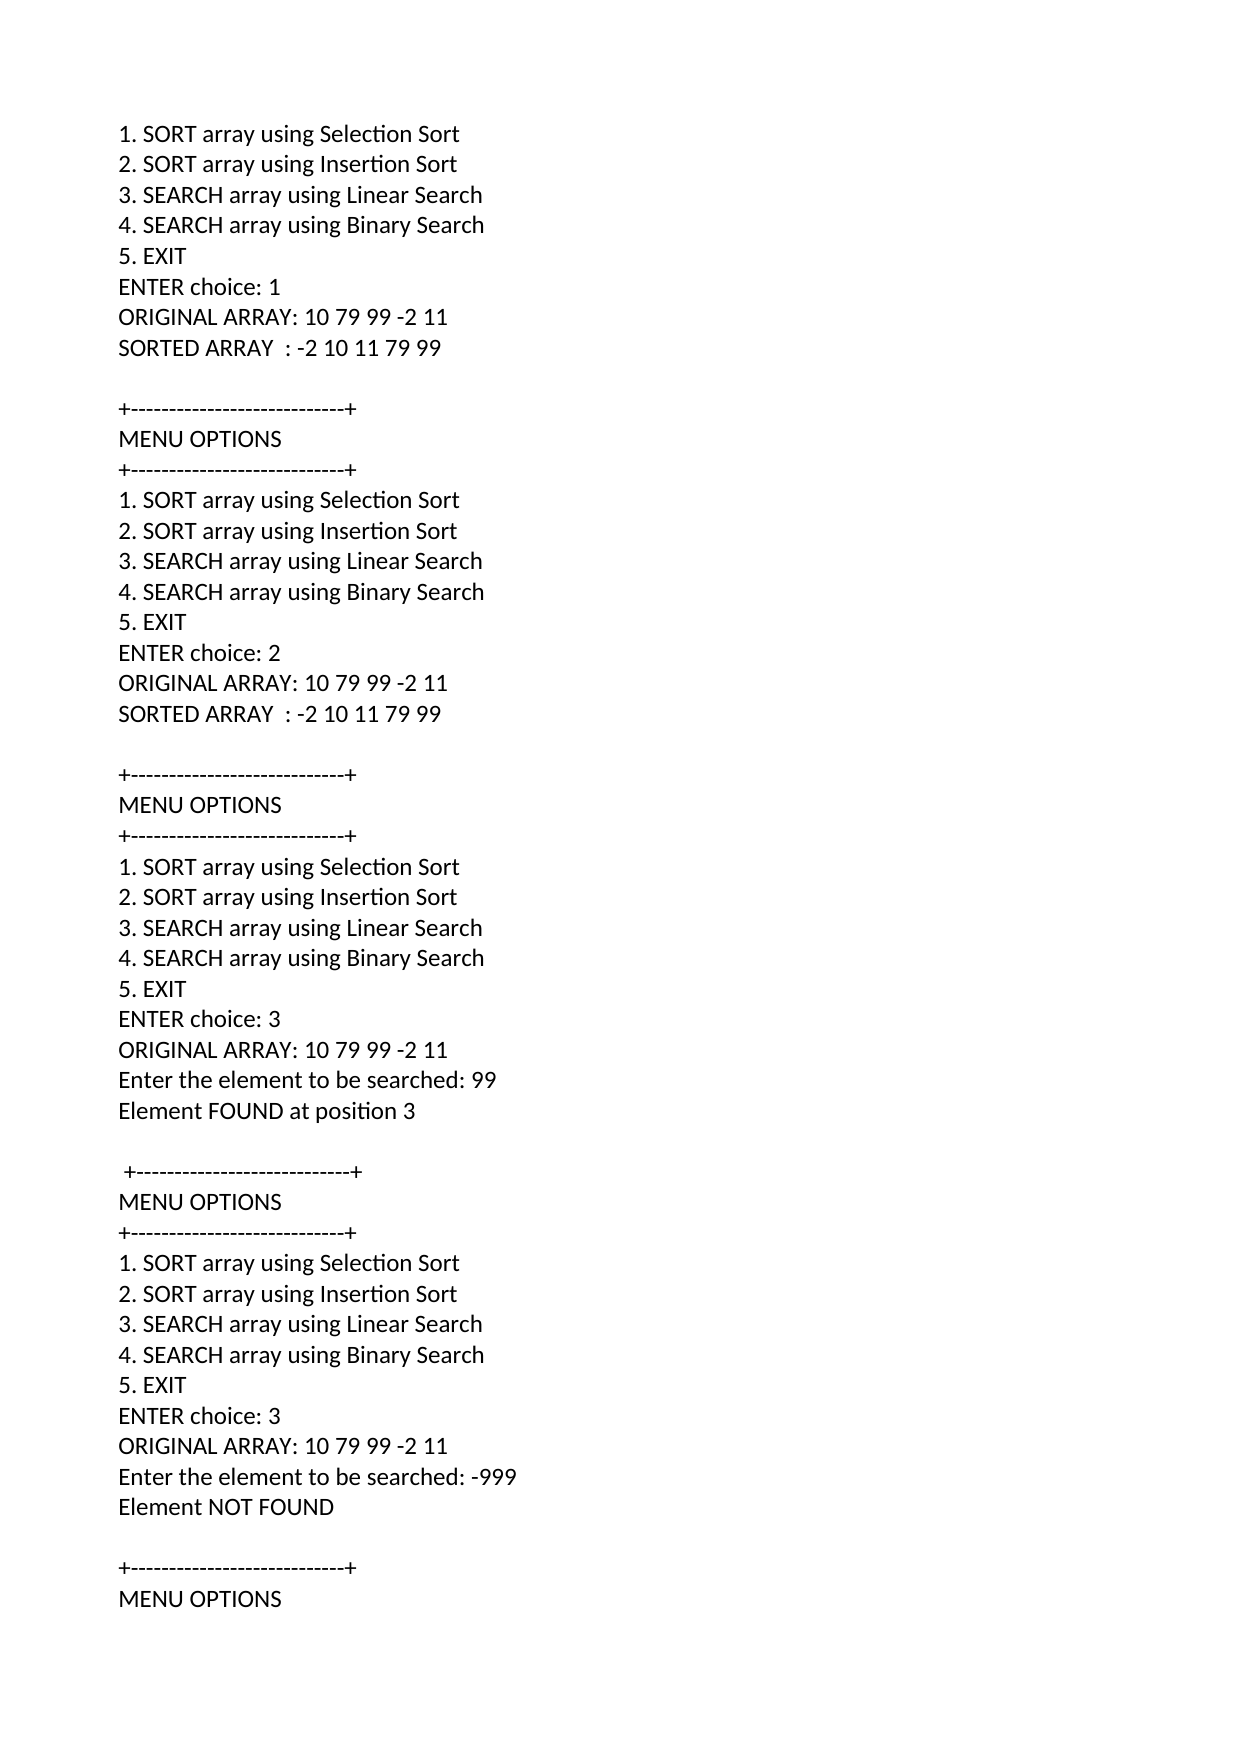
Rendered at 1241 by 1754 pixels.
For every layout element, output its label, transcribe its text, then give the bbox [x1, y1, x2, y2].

text +----------------------------+ MENU OPTIONS +----------------------------+ 1. SORT array using Selection Sort 2. SORT array using Insertion Sort 3. SEARCH array using Linear Search 4. SEARCH array using Binary Search 5. EXIT ENTER choice: 3 ORIGINAL ARRAY: 10 79 99 -2 11 Enter the element to be searched: -999 Element NOT FOUND [118, 1156, 1122, 1522]
text +----------------------------+ MENU OPTIONS +----------------------------+ 1. SORT array using Selection Sort 2. SORT array using Insertion Sort 3. SEARCH array using Linear Search 4. SEARCH array using Binary Search 5. EXIT ENTER choice: 2 ORIGINAL ARRAY: 10 79 99 -2 11 SORTED ARRAY : -2 10 11 79 99 [118, 393, 1122, 728]
text +----------------------------+ MENU OPTIONS +----------------------------+ 1. SORT array using Selection Sort 2. SORT array using Insertion Sort 3. SEARCH array using Linear Search 4. SEARCH array using Binary Search 5. EXIT ENTER choice: 3 ORIGINAL ARRAY: 10 79 99 -2 11 Enter the element to be searched: 99 Element FOUND at position 3 [118, 759, 1122, 1125]
text +----------------------------+ MENU OPTIONS [118, 1553, 1122, 1614]
text 1. SORT array using Selection Sort 2. SORT array using Insertion Sort 3. SEARCH array using Linear Search 4. SEARCH array using Binary Search 5. EXIT ENTER choice: 1 ORIGINAL ARRAY: 10 79 99 -2 11 SORTED ARRAY : -2 10 11 79 99 [118, 118, 1122, 362]
